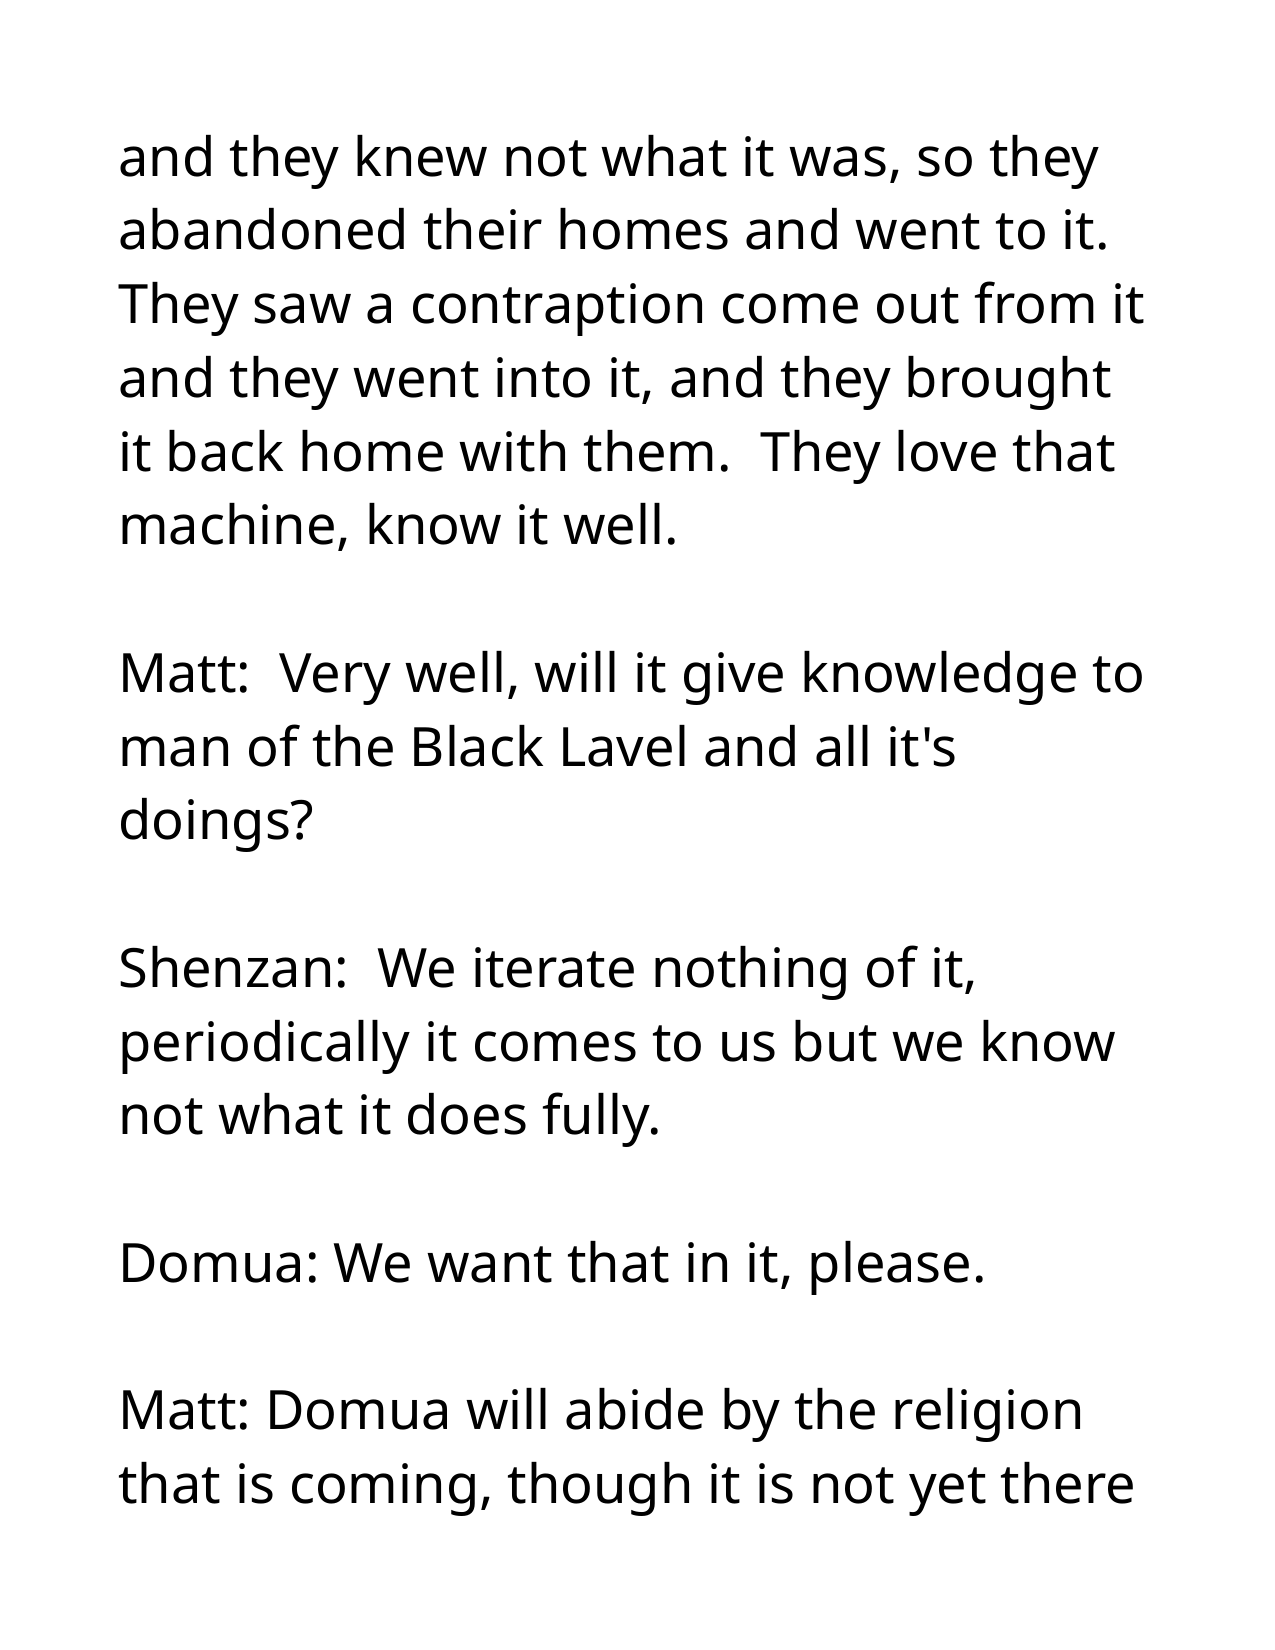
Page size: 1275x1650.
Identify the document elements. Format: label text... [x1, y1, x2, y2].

text Domua: We want that in it, please. [118, 1224, 1157, 1298]
text Shenzan: We iterate nothing of it, periodically it comes to us but we know not what it does fully. [118, 929, 1157, 1151]
text and they knew not what it was, so they abandoned their homes and went to it. They saw a contraption come out from it and they went into it, and they brought it back home with them. They love that machine, know it well. [118, 118, 1157, 561]
text Matt: Domua will abide by the religion that is coming, though it is not yet there [118, 1372, 1157, 1519]
text Matt: Very well, will it give knowledge to man of the Black Lavel and all it's doings? [118, 634, 1157, 856]
